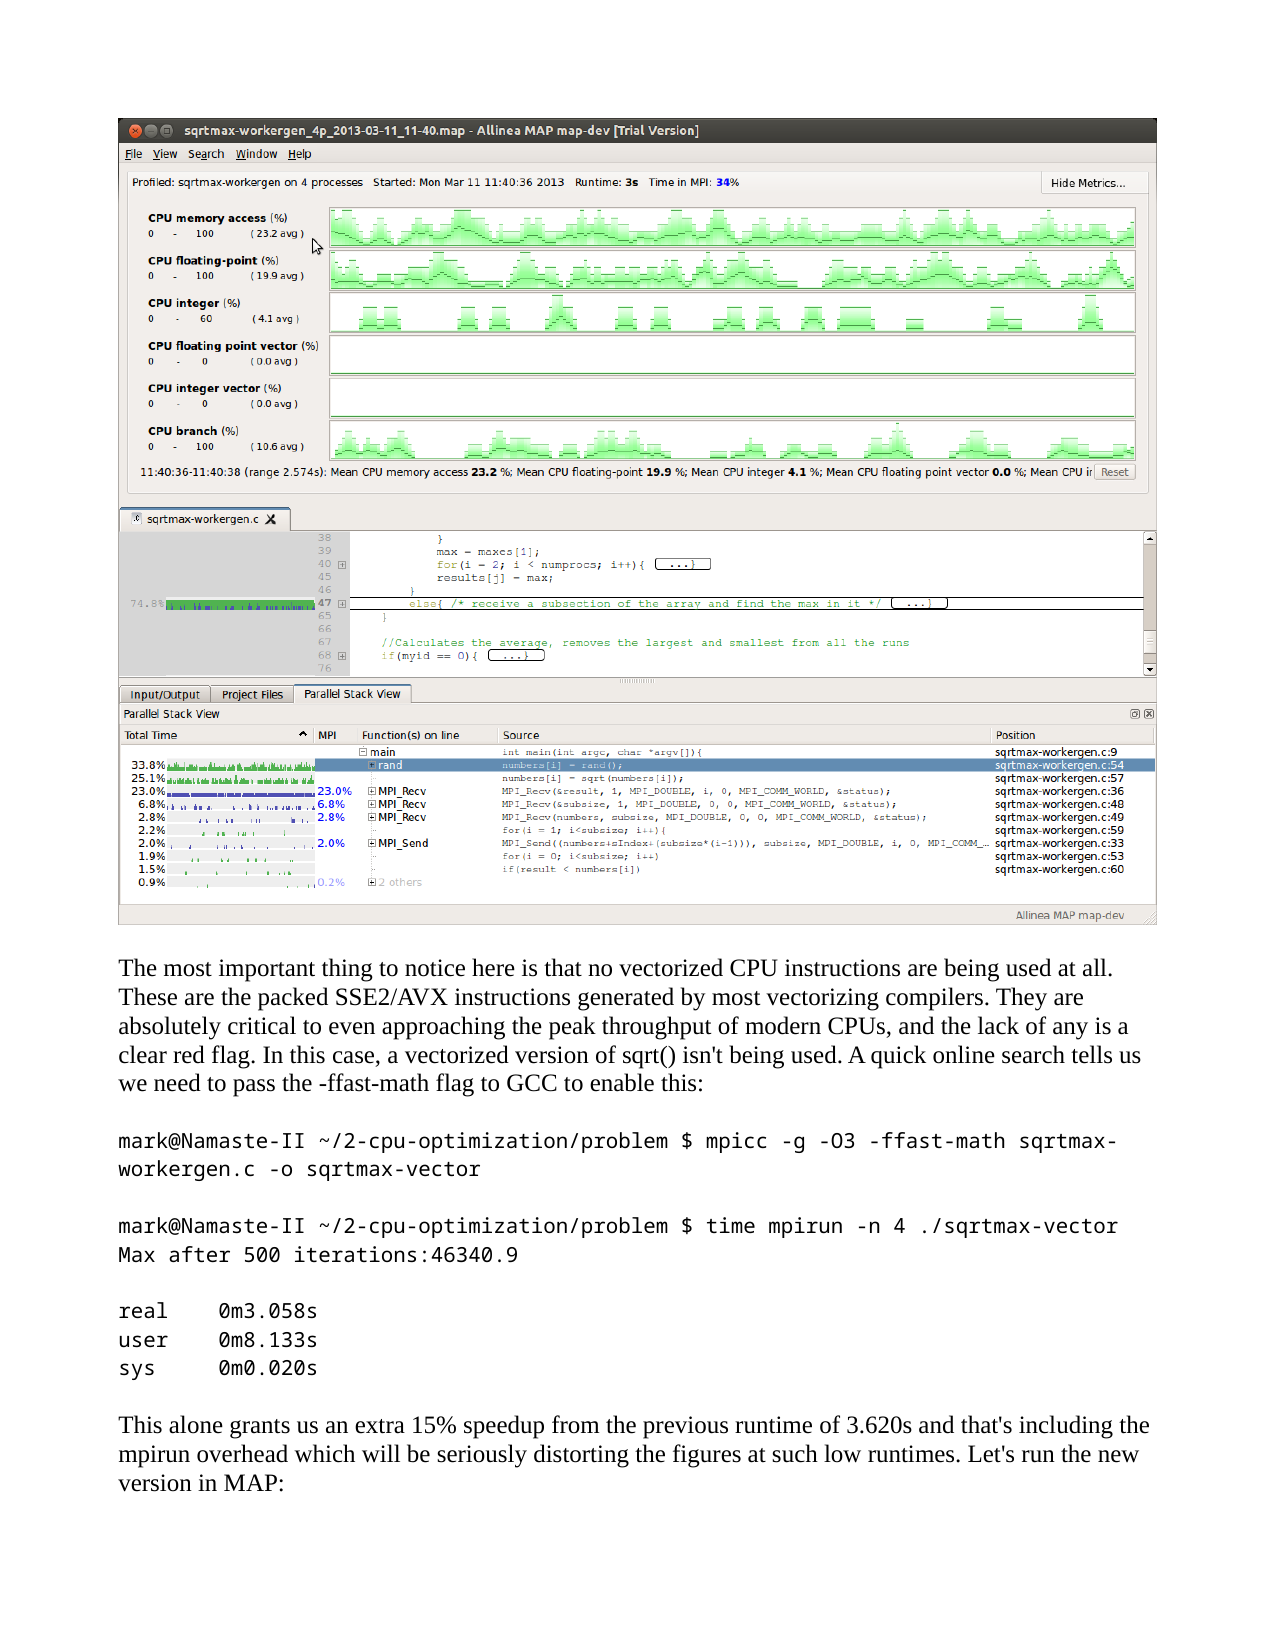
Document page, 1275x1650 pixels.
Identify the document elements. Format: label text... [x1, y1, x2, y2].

text real 0m3.058s [118, 1297, 1157, 1325]
text sys 0m0.020s [118, 1353, 1157, 1382]
picture [118, 118, 1157, 925]
text mark@Namaste-II ~/2-cpu-optimization/problem $ mpicc -g -O3 -ffast-math sqrtmax-workergen.c -o sqrtmax-vector [118, 1126, 1157, 1183]
text mark@Namaste-II ~/2-cpu-optimization/problem $ time mpirun -n 4 ./sqrtmax-vector [118, 1211, 1157, 1240]
text The most important thing to notice here is that no vectorized CPU instructions are being used at all. These are the packed SSE2/AVX instructions generated by most vectorizing compilers. They are absolutely critical to even approaching the peak throughput of modern CPUs, and the lack of any is a clear red flag. In this case, a vectorized version of sqrt() isn't being used. A quick online search tells us we need to pass the -ffast-math flag to GCC to enable this: [118, 953, 1157, 1097]
text user 0m8.133s [118, 1325, 1157, 1353]
text This alone grants us an extra 15% speedup from the previous runtime of 3.620s and that's including the mpirun overhead which will be seriously distorting the figures at such low runtimes. Let's run the new version in MAP: [118, 1410, 1157, 1497]
text Max after 500 iterations:46340.9 [118, 1240, 1157, 1268]
